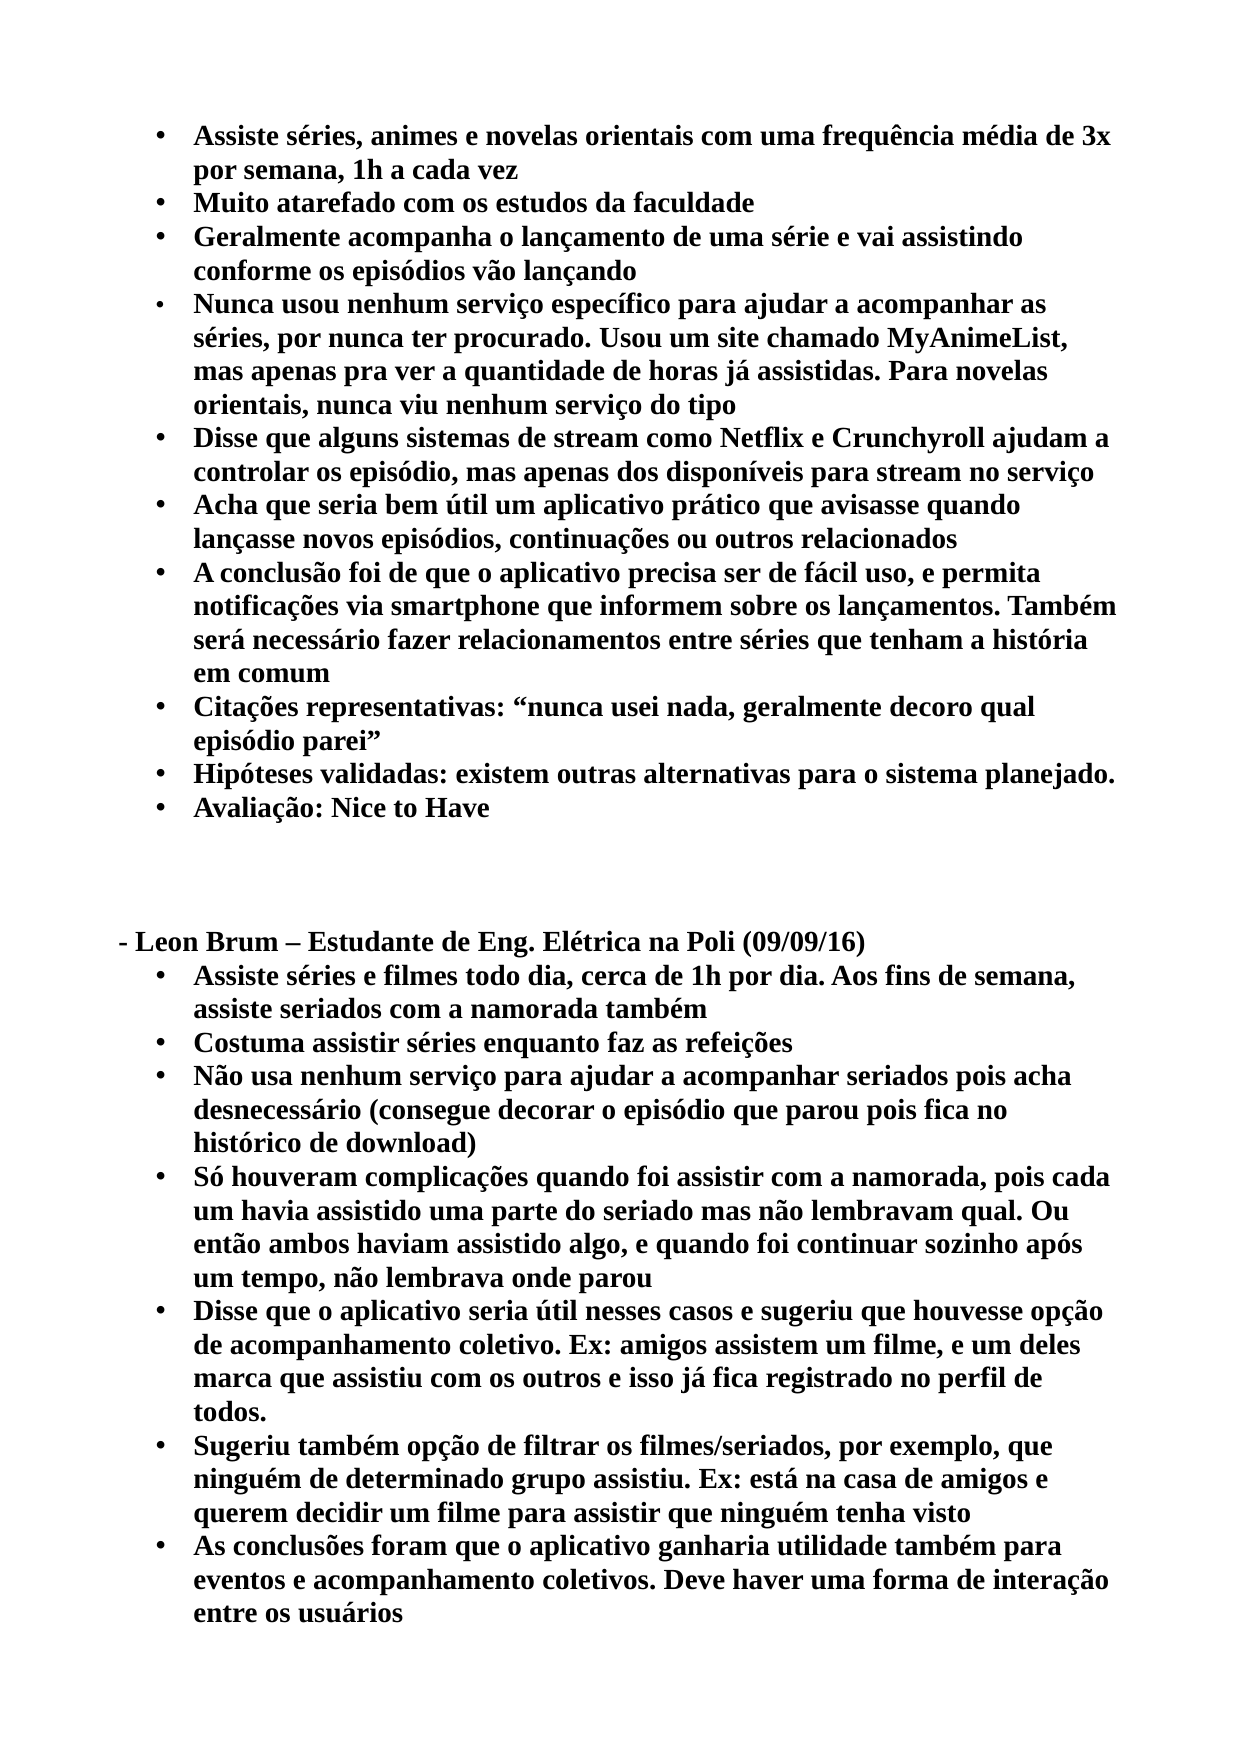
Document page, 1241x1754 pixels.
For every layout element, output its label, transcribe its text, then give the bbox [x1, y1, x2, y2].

list Assiste séries, animes e novelas orientais com uma frequência média de 3x por semana, 1h a cada vez [156, 118, 1122, 185]
list Sugeriu também opção de filtrar os filmes/seriados, por exemplo, que ninguém de determinado grupo assistiu. Ex: está na casa de amigos e querem decidir um filme para assistir que ninguém tenha visto [156, 1428, 1122, 1528]
list Avaliação: Nice to Have [156, 790, 1122, 823]
list Citações representativas: “nunca usei nada, geralmente decoro qual episódio parei” [156, 689, 1122, 756]
list Disse que alguns sistemas de stream como Netflix e Crunchyroll ajudam a controlar os episódio, mas apenas dos disponíveis para stream no serviço [156, 420, 1122, 487]
list Não usa nenhum serviço para ajudar a acompanhar seriados pois acha desnecessário (consegue decorar o episódio que parou pois fica no histórico de download) [156, 1058, 1122, 1159]
list Acha que seria bem útil um aplicativo prático que avisasse quando lançasse novos episódios, continuações ou outros relacionados [156, 487, 1122, 555]
list As conclusões foram que o aplicativo ganharia utilidade também para eventos e acompanhamento coletivos. Deve haver uma forma de interação entre os usuários [156, 1528, 1122, 1629]
list Assiste séries e filmes todo dia, cerca de 1h por dia. Aos fins de semana, assiste seriados com a namorada também [156, 958, 1122, 1025]
list Nunca usou nenhum serviço específico para ajudar a acompanhar as séries, por nunca ter procurado. Usou um site chamado MyAnimeList, mas apenas pra ver a quantidade de horas já assistidas. Para novelas orientais, nunca viu nenhum serviço do tipo [156, 286, 1122, 420]
text - Leon Brum – Estudante de Eng. Elétrica na Poli (09/09/16) [118, 924, 1122, 958]
list Muito atarefado com os estudos da faculdade [156, 185, 1122, 219]
list Geralmente acompanha o lançamento de uma série e vai assistindo conforme os episódios vão lançando [156, 219, 1122, 286]
list Costuma assistir séries enquanto faz as refeições [156, 1025, 1122, 1058]
list Hipóteses validadas: existem outras alternativas para o sistema planejado. [156, 756, 1122, 790]
list A conclusão foi de que o aplicativo precisa ser de fácil uso, e permita notificações via smartphone que informem sobre os lançamentos. Também será necessário fazer relacionamentos entre séries que tenham a história em comum [156, 555, 1122, 689]
list Só houveram complicações quando foi assistir com a namorada, pois cada um havia assistido uma parte do seriado mas não lembravam qual. Ou então ambos haviam assistido algo, e quando foi continuar sozinho após um tempo, não lembrava onde parou [156, 1159, 1122, 1293]
list Disse que o aplicativo seria útil nesses casos e sugeriu que houvesse opção de acompanhamento coletivo. Ex: amigos assistem um filme, e um deles marca que assistiu com os outros e isso já fica registrado no perfil de todos. [156, 1293, 1122, 1428]
